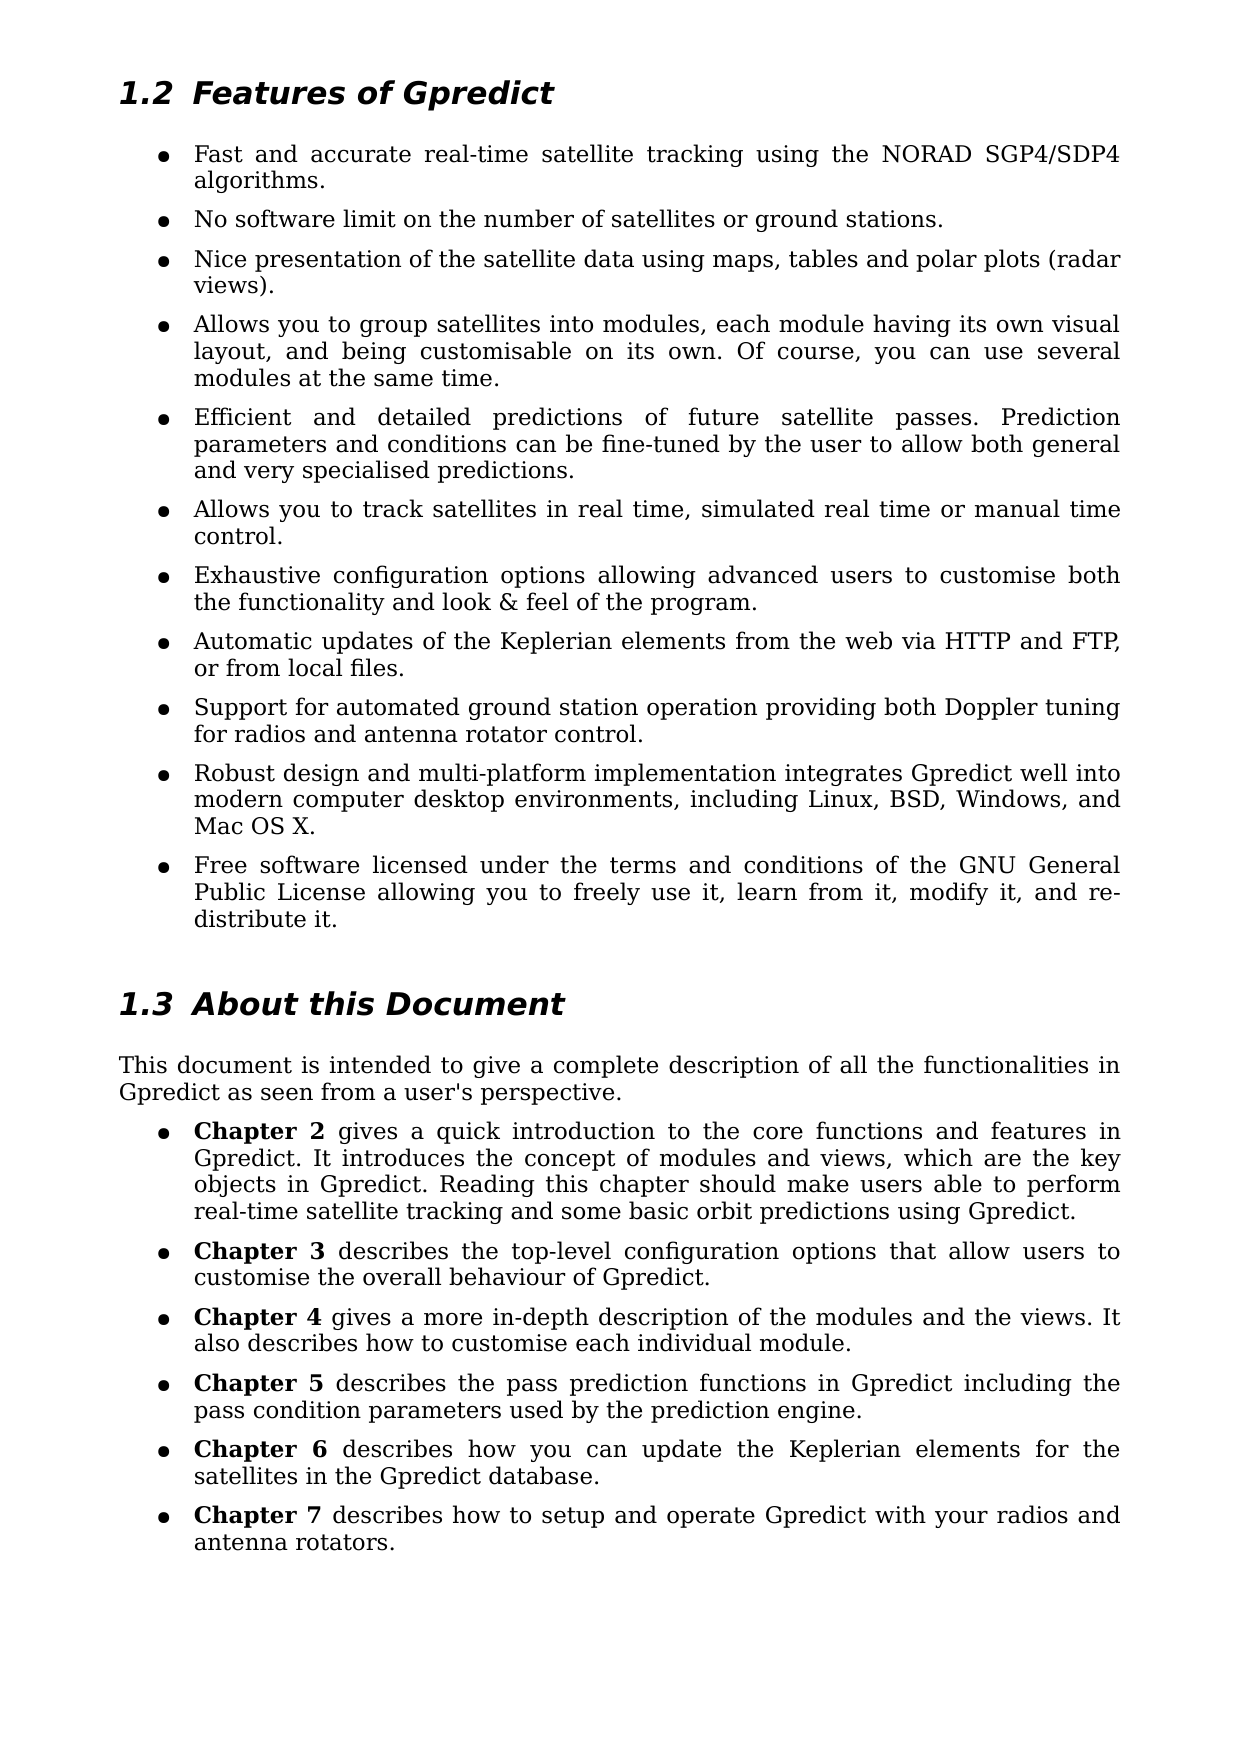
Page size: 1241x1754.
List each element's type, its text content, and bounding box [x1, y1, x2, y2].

list Chapter 4 gives a more in-depth description of the modules and the views. It also describes how to customise each individual module. [156, 1304, 1122, 1357]
subtitle About this Document [118, 986, 1122, 1023]
list Automatic updates of the Keplerian elements from the web via HTTP and FTP, or from local files. [156, 628, 1122, 682]
text This document is intended to give a complete description of all the functionalities in Gpredict as seen from a user's perspective. [118, 1052, 1122, 1106]
list Nice presentation of the satellite data using maps, tables and polar plots (radar views). [156, 246, 1122, 299]
list Robust design and multi-platform implementation integrates Gpredict well into modern computer desktop environments, including Linux, BSD, Windows, and Mac OS X. [156, 760, 1122, 840]
list Fast and accurate real-time satellite tracking using the NORAD SGP4/SDP4 algorithms. [156, 141, 1122, 194]
list Chapter 6 describes how you can update the Keplerian elements for the satellites in the Gpredict database. [156, 1436, 1122, 1489]
list Support for automated ground station operation providing both Doppler tuning for radios and antenna rotator control. [156, 694, 1122, 747]
list Allows you to group satellites into modules, each module having its own visual layout, and being customisable on its own. Of course, you can use several modules at the same time. [156, 312, 1122, 392]
list Exhaustive configuration options allowing advanced users to customise both the functionality and look & feel of the program. [156, 562, 1122, 616]
list Efficient and detailed predictions of future satellite passes. Prediction parameters and conditions can be fine-tuned by the user to allow both general and very specialised predictions. [156, 404, 1122, 484]
list Allows you to track satellites in real time, simulated real time or manual time control. [156, 497, 1122, 550]
list Chapter 5 describes the pass prediction functions in Gpredict including the pass condition parameters used by the prediction engine. [156, 1370, 1122, 1423]
list No software limit on the number of satellites or ground stations. [156, 207, 1122, 233]
subtitle Features of Gpredict [118, 75, 1122, 111]
list Chapter 3 describes the top-level configuration options that allow users to customise the overall behaviour of Gpredict. [156, 1237, 1122, 1291]
list Chapter 7 describes how to setup and operate Gpredict with your radios and antenna rotators. [156, 1502, 1122, 1556]
list Chapter 2 gives a quick introduction to the core functions and features in Gpredict. It introduces the concept of modules and views, which are the key objects in Gpredict. Reading this chapter should make users able to perform real-time satellite tracking and some basic orbit predictions using Gpredict. [156, 1118, 1122, 1225]
list Free software licensed under the terms and conditions of the GNU General Public License allowing you to freely use it, learn from it, modify it, and re-distribute it. [156, 852, 1122, 932]
